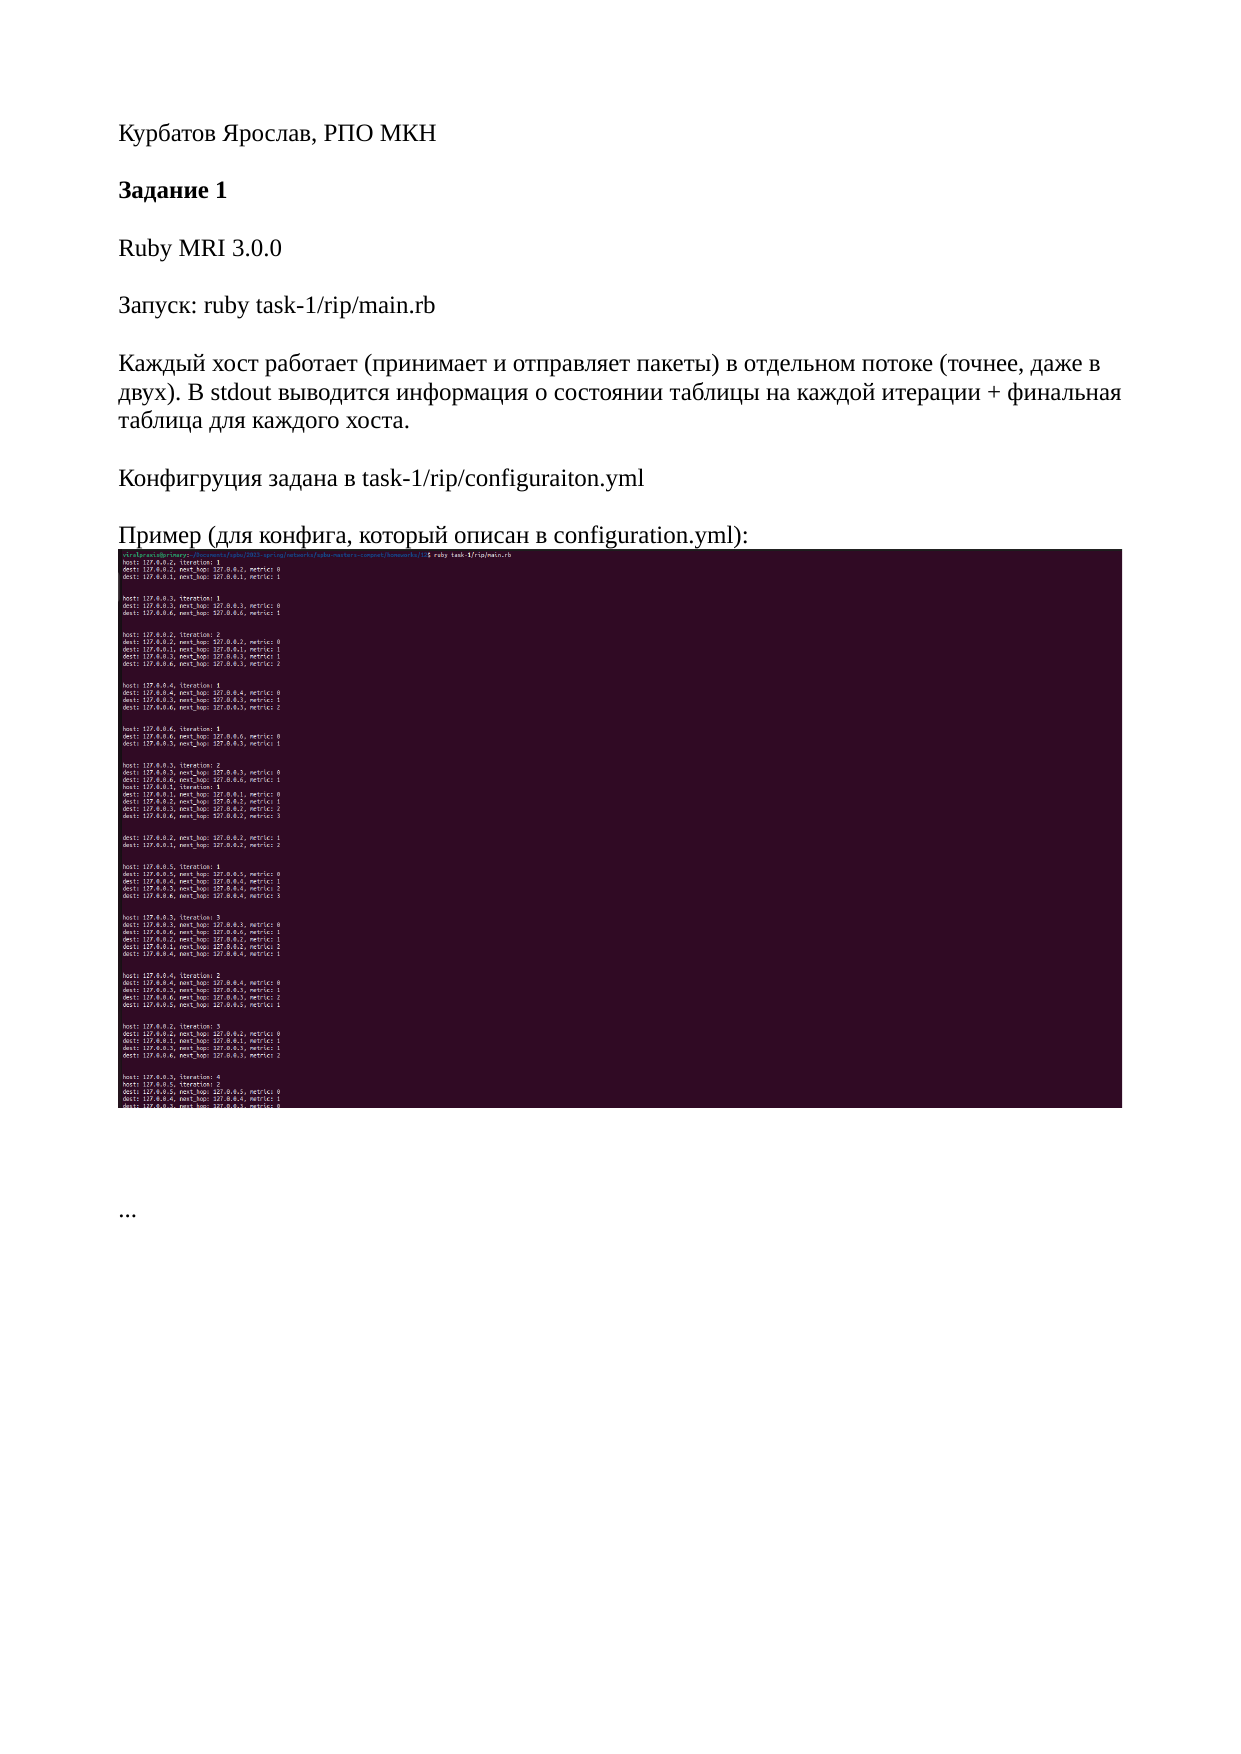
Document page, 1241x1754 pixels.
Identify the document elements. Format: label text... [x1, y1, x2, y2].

text Каждый хост работает (принимает и отправляет пакеты) в отдельном потоке (точнее, даже в двух). В stdout выводится информация о состоянии таблицы на каждой итерации + финальная таблица для каждого хоста. [118, 348, 1122, 434]
text Курбатов Ярослав, РПО МКН [118, 118, 1122, 147]
text Конфигруция задана в task-1/rip/configuraiton.yml [118, 463, 1122, 492]
picture [118, 549, 1123, 1108]
text Запуск: ruby task-1/rip/main.rb [118, 291, 1122, 319]
text Пример (для конфига, который описан в configuration.yml): [118, 521, 1122, 549]
text ... [118, 1194, 1122, 1223]
text Задание 1 [118, 176, 1122, 204]
text Ruby MRI 3.0.0 [118, 233, 1122, 262]
